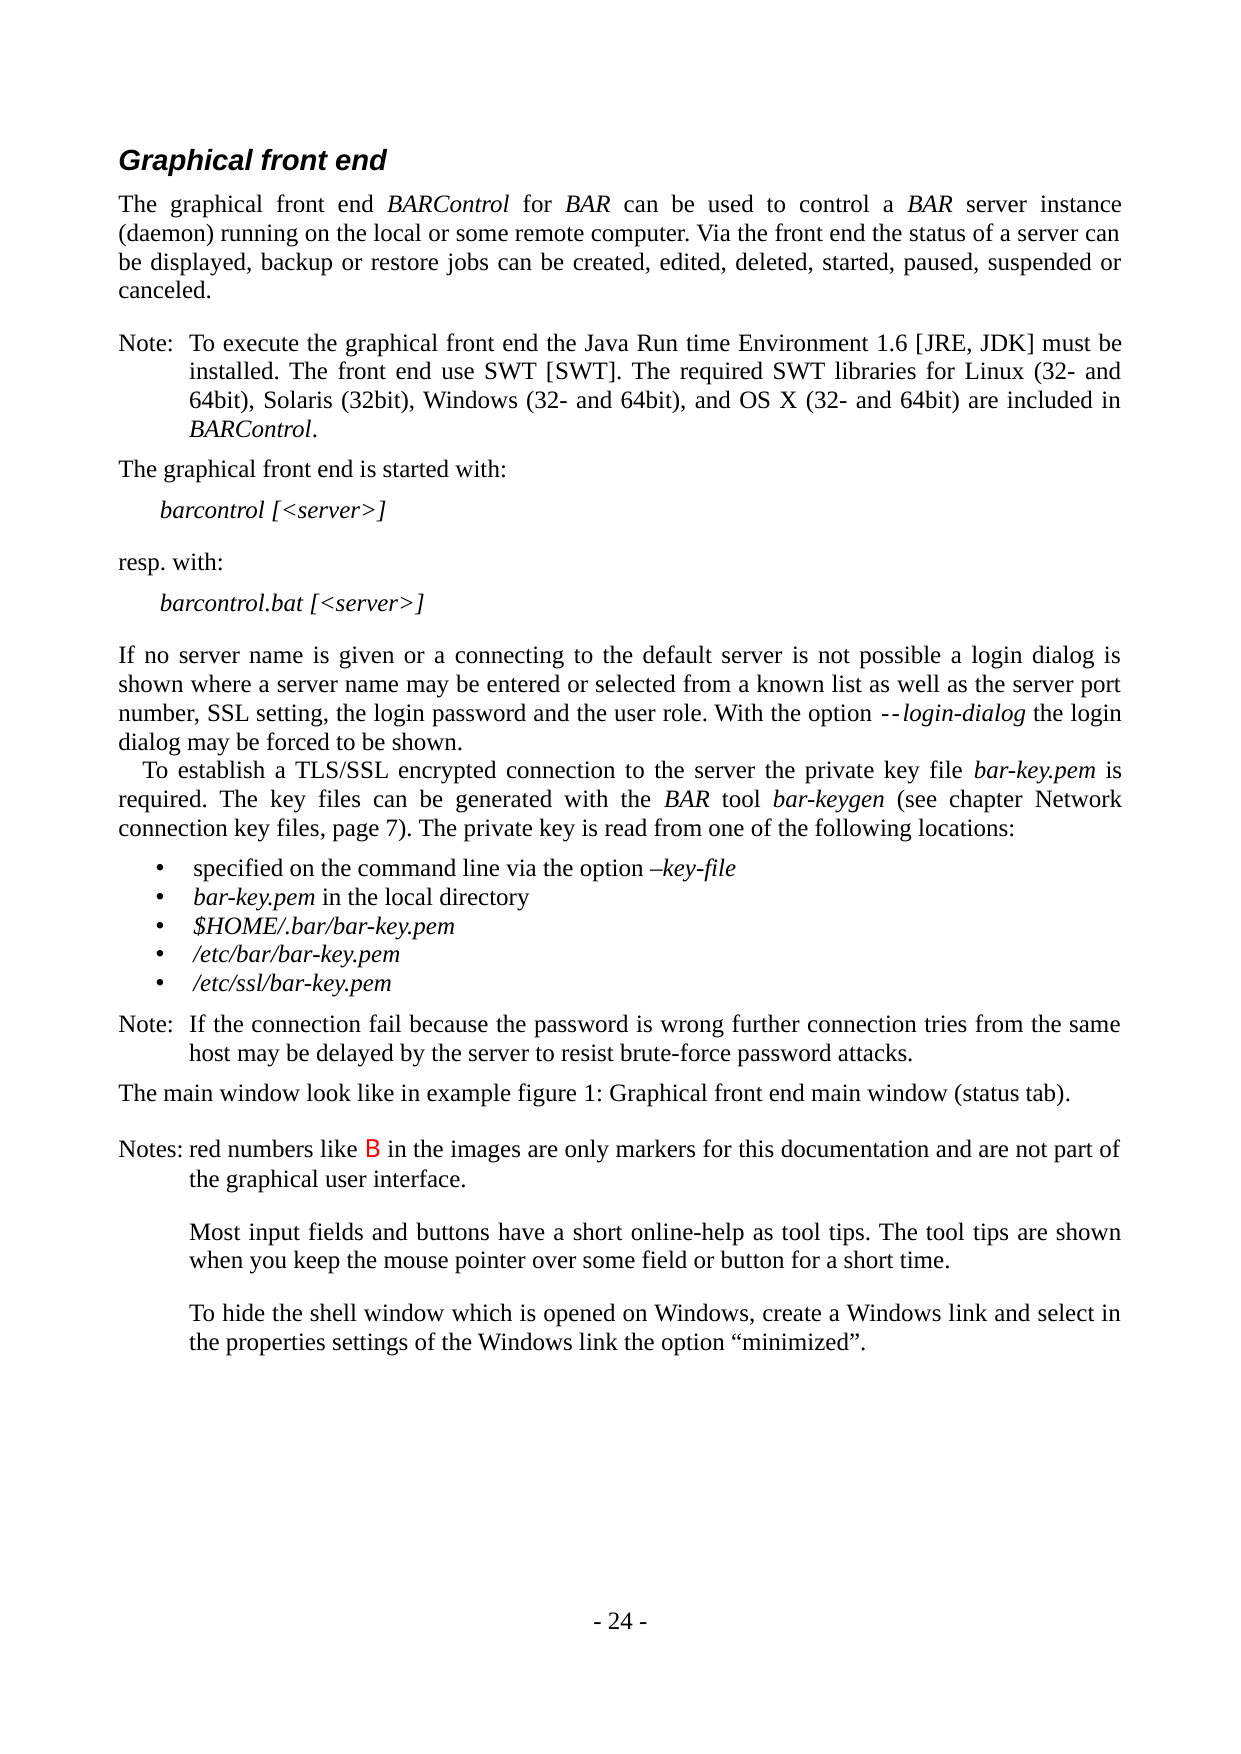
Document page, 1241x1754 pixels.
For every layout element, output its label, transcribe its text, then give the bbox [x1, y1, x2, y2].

subtitle Graphical front end [118, 143, 1122, 177]
text barcontrol.bat [<server>] [159, 588, 1122, 617]
list /etc/bar/bar-key.pem [156, 939, 1122, 968]
text Most input fields and buttons have a short online-help as tool tips. The tool tips are shown when you keep the mouse pointer over some field or button for a short time. [118, 1217, 1122, 1274]
text If no server name is given or a connecting to the default server is not possible a login dialog is shown where a server name may be entered or selected from a known list as well as the server port number, SSL setting, the login password and the user role. With the option ‑‑login-dialog the login dialog may be forced to be shown. [118, 640, 1122, 755]
text barcontrol [<server>] [159, 495, 1122, 524]
text The graphical front end is started with: [118, 454, 1122, 483]
text To establish a TLS/SSL encrypted connection to the server the private key file bar-key.pem is required. The key files can be generated with the BAR tool bar-keygen (see chapter Network connection key files, page 7). The private key is read from one of the following locations: [118, 755, 1122, 842]
text The main window look like in example figure 1: Graphical front end main window (status tab). [118, 1078, 1122, 1107]
text To hide the shell window which is opened on Windows, create a Windows link and select in the properties settings of the Windows link the option “minimized”. [118, 1298, 1122, 1355]
text The graphical front end BARControl for BAR can be used to control a BAR server instance (daemon) running on the local or some remote computer. Via the front end the status of a server can be displayed, backup or restore jobs can be created, edited, deleted, started, paused, suspended or canceled. [118, 189, 1122, 304]
list bar-key.pem in the local directory [156, 882, 1122, 911]
list $HOME/.bar/bar-key.pem [156, 911, 1122, 939]
list /etc/ssl/bar-key.pem [156, 968, 1122, 997]
text Note: If the connection fail because the password is wrong further connection tries from the same host may be delayed by the server to resist brute-force password attacks. [118, 1009, 1122, 1066]
text Notes: red numbers like B in the images are only markers for this documentation and are not part of the graphical user interface. [118, 1130, 1122, 1193]
text Note: To execute the graphical front end the Java Run time Environment 1.6 [JRE, JDK] must be installed. The front end use SWT [SWT]. The required SWT libraries for Linux (32- and 64bit), Solaris (32bit), Windows (32- and 64bit), and OS X (32- and 64bit) are included in BARControl. [118, 328, 1122, 443]
list specified on the command line via the option –key-file [156, 853, 1122, 882]
text resp. with: [118, 547, 1122, 576]
